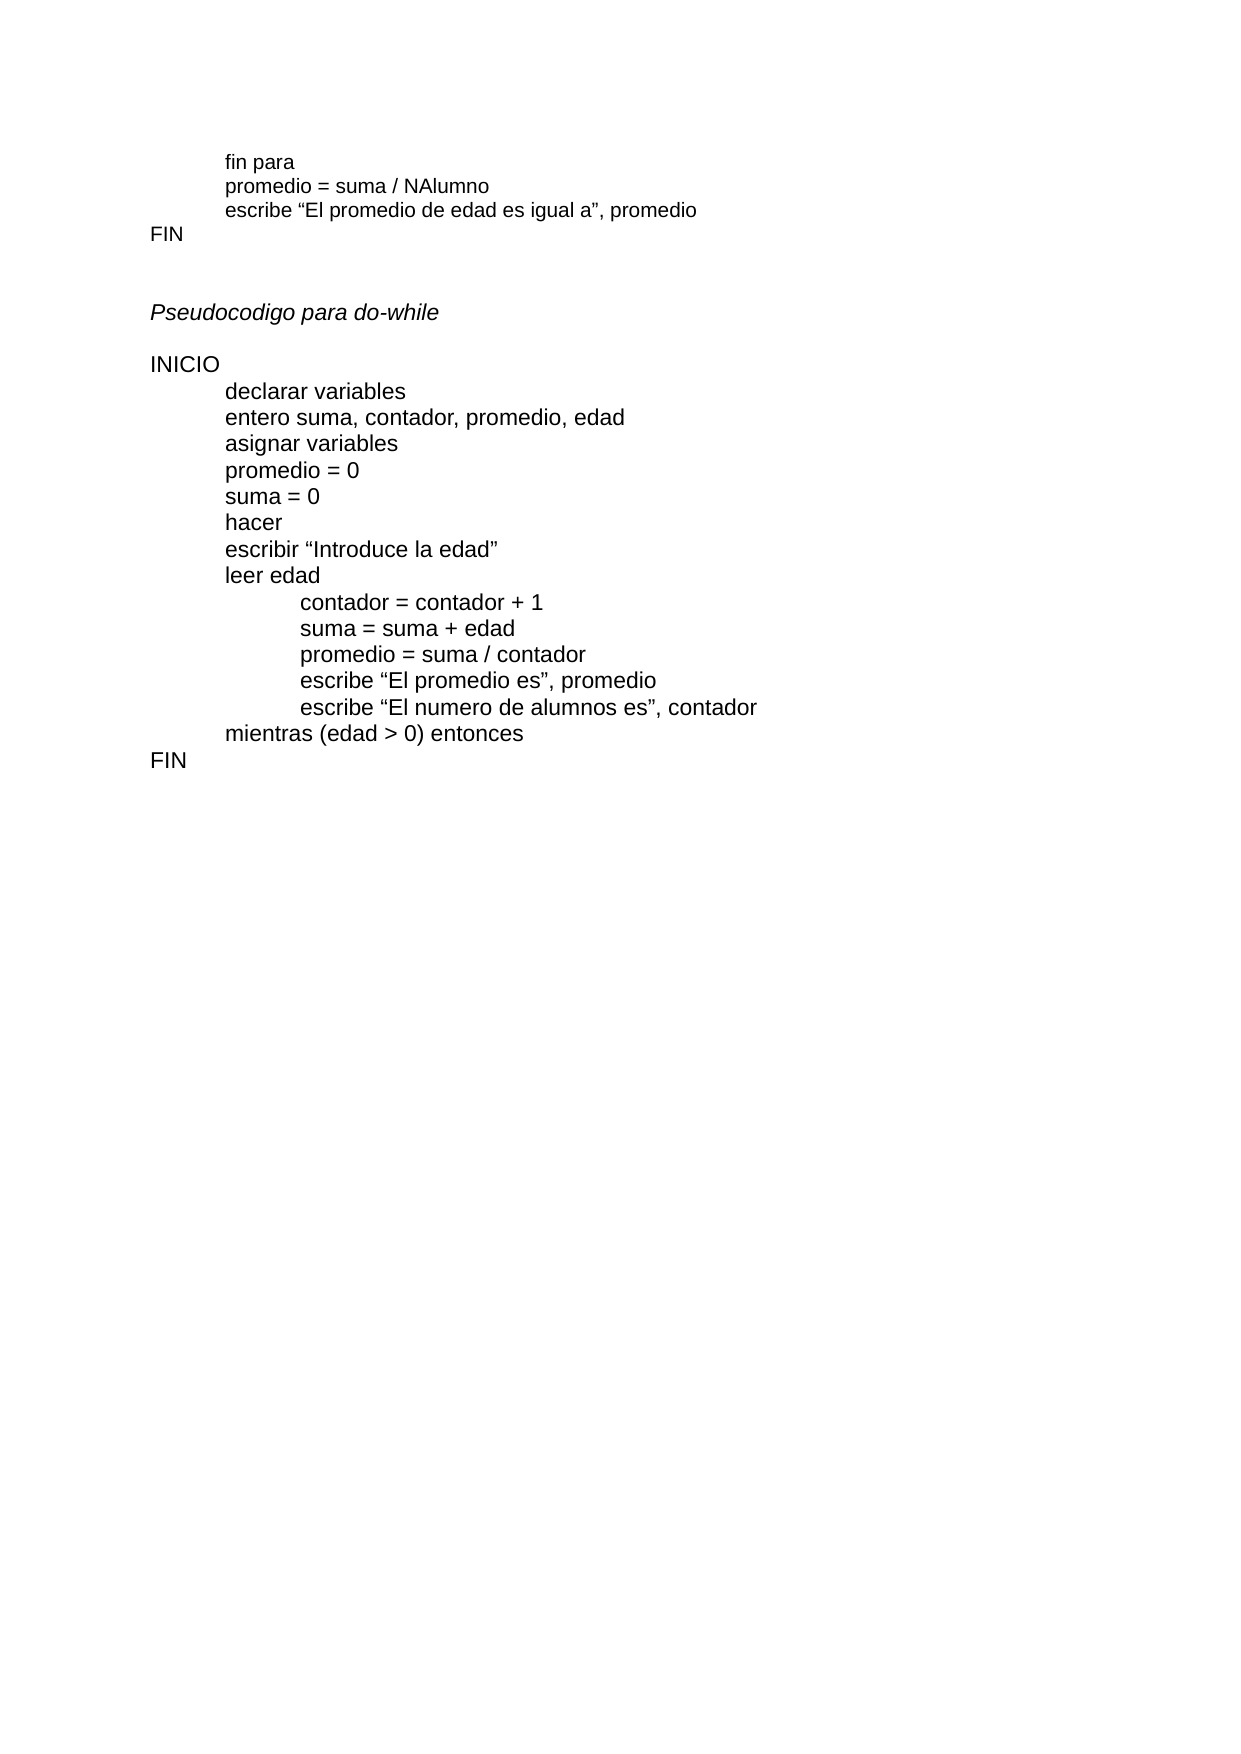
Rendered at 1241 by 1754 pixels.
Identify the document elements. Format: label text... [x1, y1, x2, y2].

text mientras (edad > 0) entonces [150, 720, 1090, 747]
text asignar variables [150, 430, 1090, 457]
text escribe “El promedio es”, promedio [150, 667, 1090, 694]
text Pseudocodigo para do-while [150, 298, 1090, 325]
text escribe “El numero de alumnos es”, contador [150, 694, 1090, 720]
text escribir “Introduce la edad” [150, 536, 1090, 562]
text fin para [150, 150, 1090, 174]
text promedio = 0 [150, 457, 1090, 483]
text contador = contador + 1 [150, 588, 1090, 615]
text promedio = suma / contador [150, 641, 1090, 667]
text FIN [150, 747, 1090, 773]
text suma = 0 [150, 483, 1090, 509]
text hacer [150, 509, 1090, 536]
text escribe “El promedio de edad es igual a”, promedio [150, 198, 1090, 222]
text FIN [150, 222, 1090, 246]
text promedio = suma / NAlumno [150, 174, 1090, 198]
text declarar variables [150, 378, 1090, 404]
text INICIO [150, 351, 1090, 378]
text suma = suma + edad [150, 615, 1090, 641]
text leer edad [150, 562, 1090, 588]
text entero suma, contador, promedio, edad [150, 404, 1090, 430]
